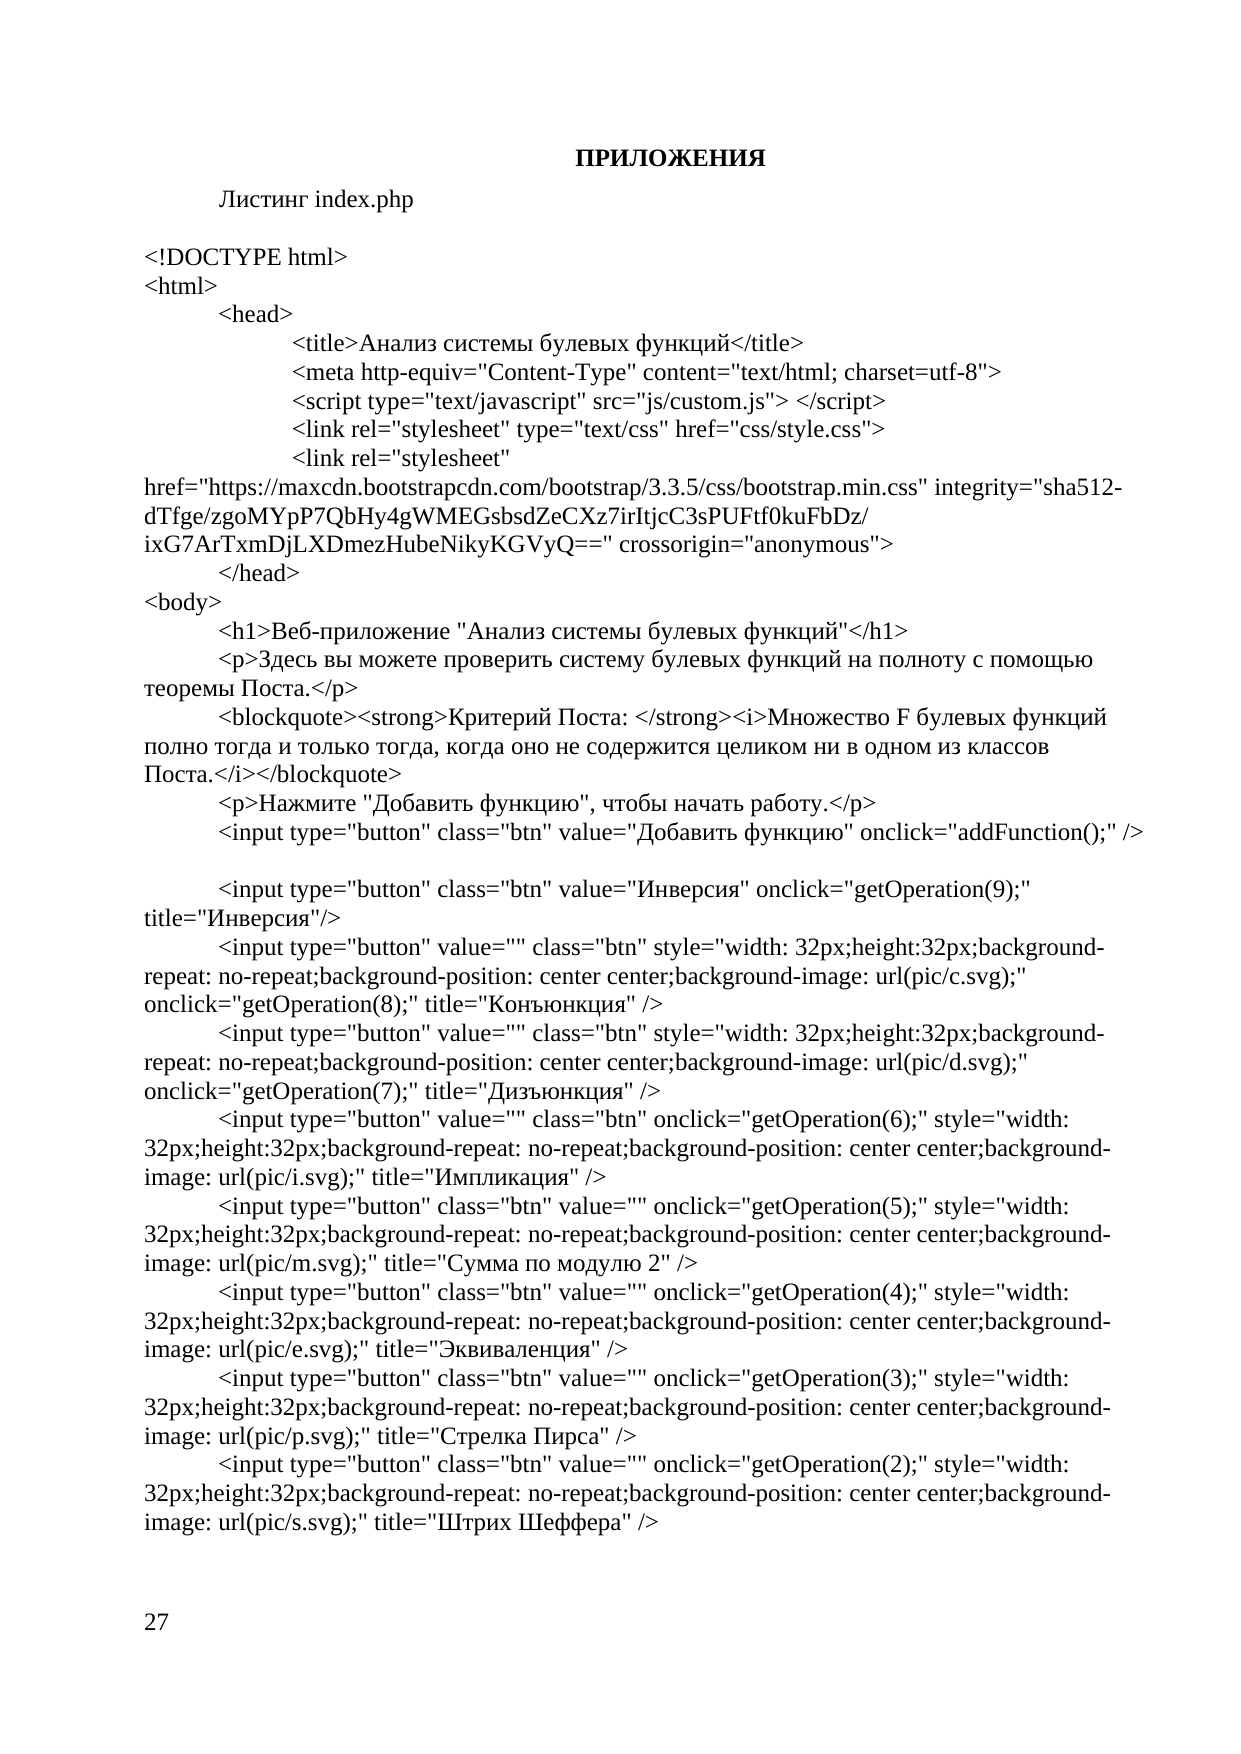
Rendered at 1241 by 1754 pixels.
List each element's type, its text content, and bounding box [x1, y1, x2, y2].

text <!DOCTYPE html> [144, 242, 1152, 271]
text <p>Здесь вы можете проверить систему булевых функций на полноту с помощью теоремы Поста.</p> [144, 644, 1152, 702]
text <input type="button" value="" class="btn" onclick="getOperation(6);" style="width: 32px;height:32px;background-repeat: no-repeat;background-position: center center;background-image: url(pic/i.svg);" title="Импликация" /> [144, 1104, 1152, 1191]
text <title>Анализ системы булевых функций</title> [144, 328, 1152, 357]
text <input type="button" class="btn" value="Добавить функцию" onclick="addFunction();" /> [144, 817, 1152, 846]
text <input type="button" class="btn" value="" onclick="getOperation(3);" style="width: 32px;height:32px;background-repeat: no-repeat;background-position: center center;background-image: url(pic/p.svg);" title="Стрелка Пирса" /> [144, 1363, 1152, 1449]
text Листинг index.php [144, 184, 1152, 213]
text <input type="button" class="btn" value="Инверсия" onclick="getOperation(9);" title="Инверсия"/> [144, 874, 1152, 932]
text <input type="button" value="" class="btn" style="width: 32px;height:32px;background-repeat: no-repeat;background-position: center center;background-image: url(pic/c.svg);" onclick="getOperation(8);" title="Конъюнкция" /> [144, 932, 1152, 1018]
text <blockquote><strong>Критерий Поста: </strong><i>Множество F булевых функций полно тогда и только тогда, когда оно не содержится целиком ни в одном из классов Поста.</i></blockquote> [144, 702, 1152, 788]
text <html> [144, 271, 1152, 299]
text <input type="button" class="btn" value="" onclick="getOperation(4);" style="width: 32px;height:32px;background-repeat: no-repeat;background-position: center center;background-image: url(pic/e.svg);" title="Эквиваленция" /> [144, 1277, 1152, 1363]
subtitle ПРИЛОЖЕНИЯ [189, 143, 1152, 172]
text <input type="button" class="btn" value="" onclick="getOperation(5);" style="width: 32px;height:32px;background-repeat: no-repeat;background-position: center center;background-image: url(pic/m.svg);" title="Сумма по модулю 2" /> [144, 1191, 1152, 1277]
text <meta http-equiv="Content-Type" content="text/html; charset=utf-8"> [144, 357, 1152, 386]
text <body> [144, 587, 1152, 616]
text <script type="text/javascript" src="js/custom.js"> </script> [144, 386, 1152, 414]
text <input type="button" class="btn" value="" onclick="getOperation(2);" style="width: 32px;height:32px;background-repeat: no-repeat;background-position: center center;background-image: url(pic/s.svg);" title="Штрих Шеффера" /> [144, 1449, 1152, 1536]
text <head> [144, 299, 1152, 328]
text <input type="button" value="" class="btn" style="width: 32px;height:32px;background-repeat: no-repeat;background-position: center center;background-image: url(pic/d.svg);" onclick="getOperation(7);" title="Дизъюнкция" /> [144, 1018, 1152, 1104]
text <h1>Веб-приложение "Анализ системы булевых функций"</h1> [144, 616, 1152, 644]
text <link rel="stylesheet" type="text/css" href="css/style.css"> [144, 414, 1152, 443]
text <link rel="stylesheet" href="https://maxcdn.bootstrapcdn.com/bootstrap/3.3.5/css/bootstrap.min.css" integrity="sha512-dTfge/zgoMYpP7QbHy4gWMEGsbsdZeCXz7irItjcC3sPUFtf0kuFbDz/ixG7ArTxmDjLXDmezHubeNikyKGVyQ==" crossorigin="anonymous"> [144, 443, 1152, 558]
text </head> [144, 558, 1152, 587]
text <p>Нажмите "Добавить функцию", чтобы начать работу.</p> [144, 788, 1152, 817]
